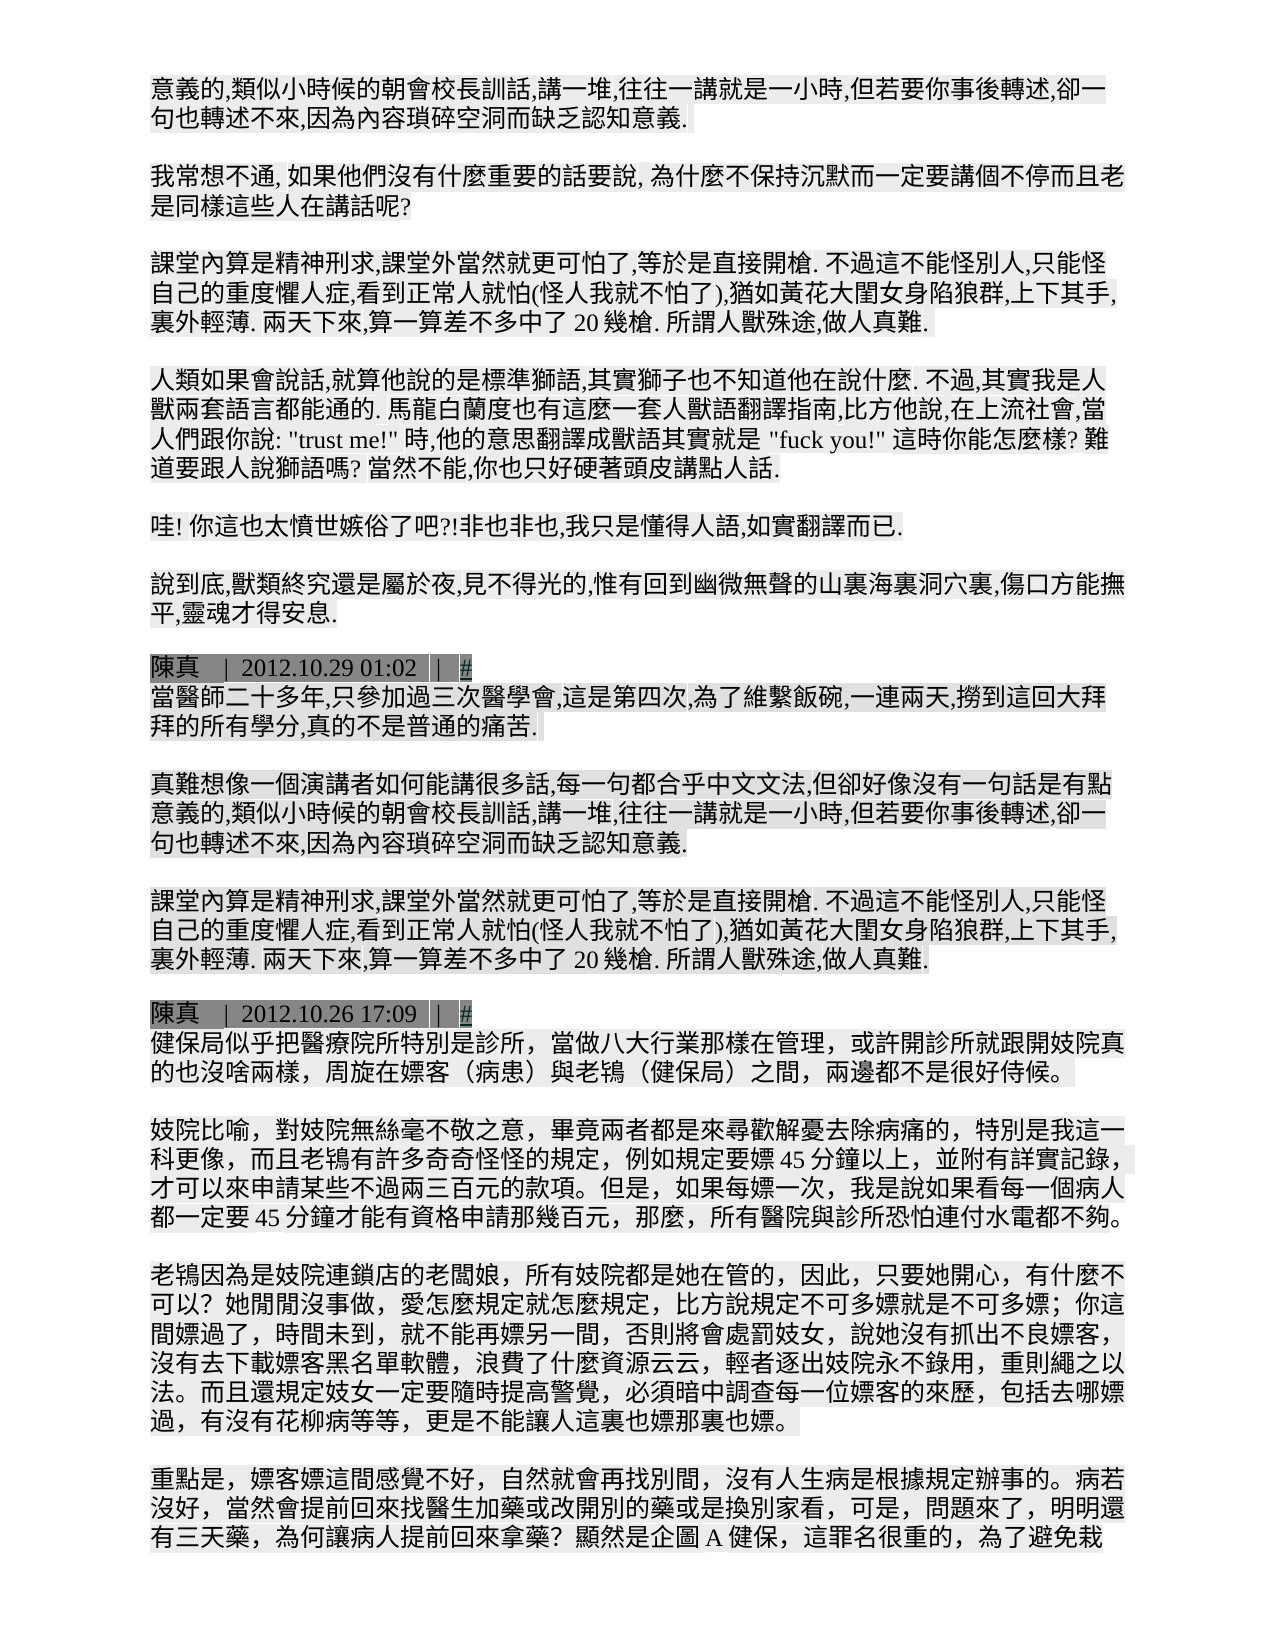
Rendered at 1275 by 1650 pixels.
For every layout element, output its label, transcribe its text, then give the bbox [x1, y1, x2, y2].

text 健保局似乎把醫療院所特別是診所，當做八大行業那樣在管理，或許開診所就跟開妓院真的也沒啥兩樣，周旋在嫖客（病患）與老鴇（健保局）之間，兩邊都不是很好侍候。 妓院比喻，對妓院無絲毫不敬之意，畢竟兩者都是來尋歡解憂去除病痛的，特別是我這一科更像，而且老鴇有許多奇奇怪怪的規定，例如規定要嫖45分鐘以上，並附有詳實記錄，才可以來申請某些不過兩三百元的款項。但是，如果每嫖一次，我是說如果看每一個病人都一定要45分鐘才能有資格申請那幾百元，那麼，所有醫院與診所恐怕連付水電都不夠。 老鴇因為是妓院連鎖店的老闆娘，所有妓院都是她在管的，因此，只要她開心，有什麼不可以？她閒閒沒事做，愛怎麼規定就怎麼規定，比方說規定不可多嫖就是不可多嫖；你這間嫖過了，時間未到，就不能再嫖另一間，否則將會處罰妓女，說她沒有抓出不良嫖客，沒有去下載嫖客黑名單軟體，浪費了什麼資源云云，輕者逐出妓院永不錄用，重則繩之以法。而且還規定妓女一定要隨時提高警覺，必須暗中調查每一位嫖客的來歷，包括去哪嫖過，有沒有花柳病等等，更是不能讓人這裏也嫖那裏也嫖。 重點是，嫖客嫖這間感覺不好，自然就會再找別間，沒有人生病是根據規定辦事的。病若沒好，當然會提前回來找醫生加藥或改開別的藥或是換別家看，可是，問題來了，明明還有三天藥，為何讓病人提前回來拿藥？顯然是企圖A健保，這罪名很重的，為了避免栽贓，我向來乾脆一概認賠不申報。許多時候，簡直是看一個（病人）賠一個，苦不堪言。 嫖客，我是說病人，往往也很不講理。你要他先拿一星期的藥試試有效沒效，他或許出於貪心，或許出於圖個方便，硬是吵著要一個月的藥，許多精力就花在這類無謂的爭執上。好吧，一個月的藥開出去了，叫他一個月後才可以再來，但他很可能兩天後又因為某種大驚小怪的「可怕症狀」出現（例如心臟跳了71下，比70多一下）而跑回來喊救命了；或是三天份的藥，他嫌藥劑太輕，一天就給你吃完了，這時他若回診，你也只好認賠，當做是白嫖。 妓女真是很辛苦，每天出門要穿戲服，而且還要朗誦練習溫馨台詞，展現朝陽般的燦爛笑容，至少頭髮要梳好，衣服要紮進去，我就是因為向來不願梳頭髮而屢遭嫖客糾正，當然，也有人以為這是神醫必然應該有的造型而心生仰慕。 妓院有大有小。大醫院有各種部門，申報問題請找醫療事務部，電腦軟體問題請洽資訊室，病歷整理是病歷室的工作，廣告與公關自然有甜美帥氣的秘書出面處理與接待，各項生活悲劇或行政洽公有社福部或社工室幫忙，採購找總務，清潔衛生有庶務部門在管，物品壞了，工務課就會馬上來解決，各種行政事務包括各項報表與文書處理或公文建置與歸檔等等，有科部祕書、助理等等幫你弄，你頂多只是負責蓋章而已。 在大醫院，每種事項總有相對應的部門負責，但小妓院因為只有一人當家，只好校長兼撞鐘，一切大小事全都得包了。而且，在大醫院，老鴇根本不會有機會跟醫師接觸，更不會每天來問候你，在小診所卻宛如惡婆娘底下的小媳婦，動輒得疚，危機重重，彷彿你只要稍有不慎，就有可能被繩之以法。老鴇對你講起話來是完全不客氣的，常會收到恐嚇電話或公文，威脅你若哪裡沒按照規定做好，你將涉嫌觸犯一堆可怕的法條。 陳真2012. 10. 26. [150, 1029, 1125, 1553]
text 陳真 | 2012.10.26 17:09 | # [150, 999, 1125, 1029]
text 陳真 | 2012.10.29 01:02 | # [150, 653, 1125, 683]
text 意義的,類似小時候的朝會校長訓話,講一堆,往往一講就是一小時,但若要你事後轉述,卻一句也轉述不來,因為內容瑣碎空洞而缺乏認知意義. 我常想不通, 如果他們沒有什麼重要的話要說, 為什麼不保持沉默而一定要講個不停而且老是同樣這些人在講話呢? 課堂內算是精神刑求,課堂外當然就更可怕了,等於是直接開槍. 不過這不能怪別人,只能怪自己的重度懼人症,看到正常人就怕(怪人我就不怕了),猶如黃花大閨女身陷狼群,上下其手,裏外輕薄. 兩天下來,算一算差不多中了20幾槍. 所謂人獸殊途,做人真難. 人類如果會說話,就算他說的是標準獅語,其實獅子也不知道他在說什麼. 不過,其實我是人獸兩套語言都能通的. 馬龍白蘭度也有這麼一套人獸語翻譯指南,比方他說,在上流社會,當人們跟你說: "trust me!" 時,他的意思翻譯成獸語其實就是 "fuck you!" 這時你能怎麼樣? 難道要跟人說獅語嗎? 當然不能,你也只好硬著頭皮講點人話. 哇! 你這也太憤世嫉俗了吧?!非也非也,我只是懂得人語,如實翻譯而已. 說到底,獸類終究還是屬於夜,見不得光的,惟有回到幽微無聲的山裏海裏洞穴裏,傷口方能撫平,靈魂才得安息. [150, 75, 1125, 628]
text 當醫師二十多年,只參加過三次醫學會,這是第四次,為了維繫飯碗,一連兩天,撈到這回大拜拜的所有學分,真的不是普通的痛苦. 真難想像一個演講者如何能講很多話,每一句都合乎中文文法,但卻好像沒有一句話是有點意義的,類似小時候的朝會校長訓話,講一堆,往往一講就是一小時,但若要你事後轉述,卻一句也轉述不來,因為內容瑣碎空洞而缺乏認知意義. 課堂內算是精神刑求,課堂外當然就更可怕了,等於是直接開槍. 不過這不能怪別人,只能怪自己的重度懼人症,看到正常人就怕(怪人我就不怕了),猶如黃花大閨女身陷狼群,上下其手,裏外輕薄. 兩天下來,算一算差不多中了20幾槍. 所謂人獸殊途,做人真難. [150, 683, 1125, 974]
